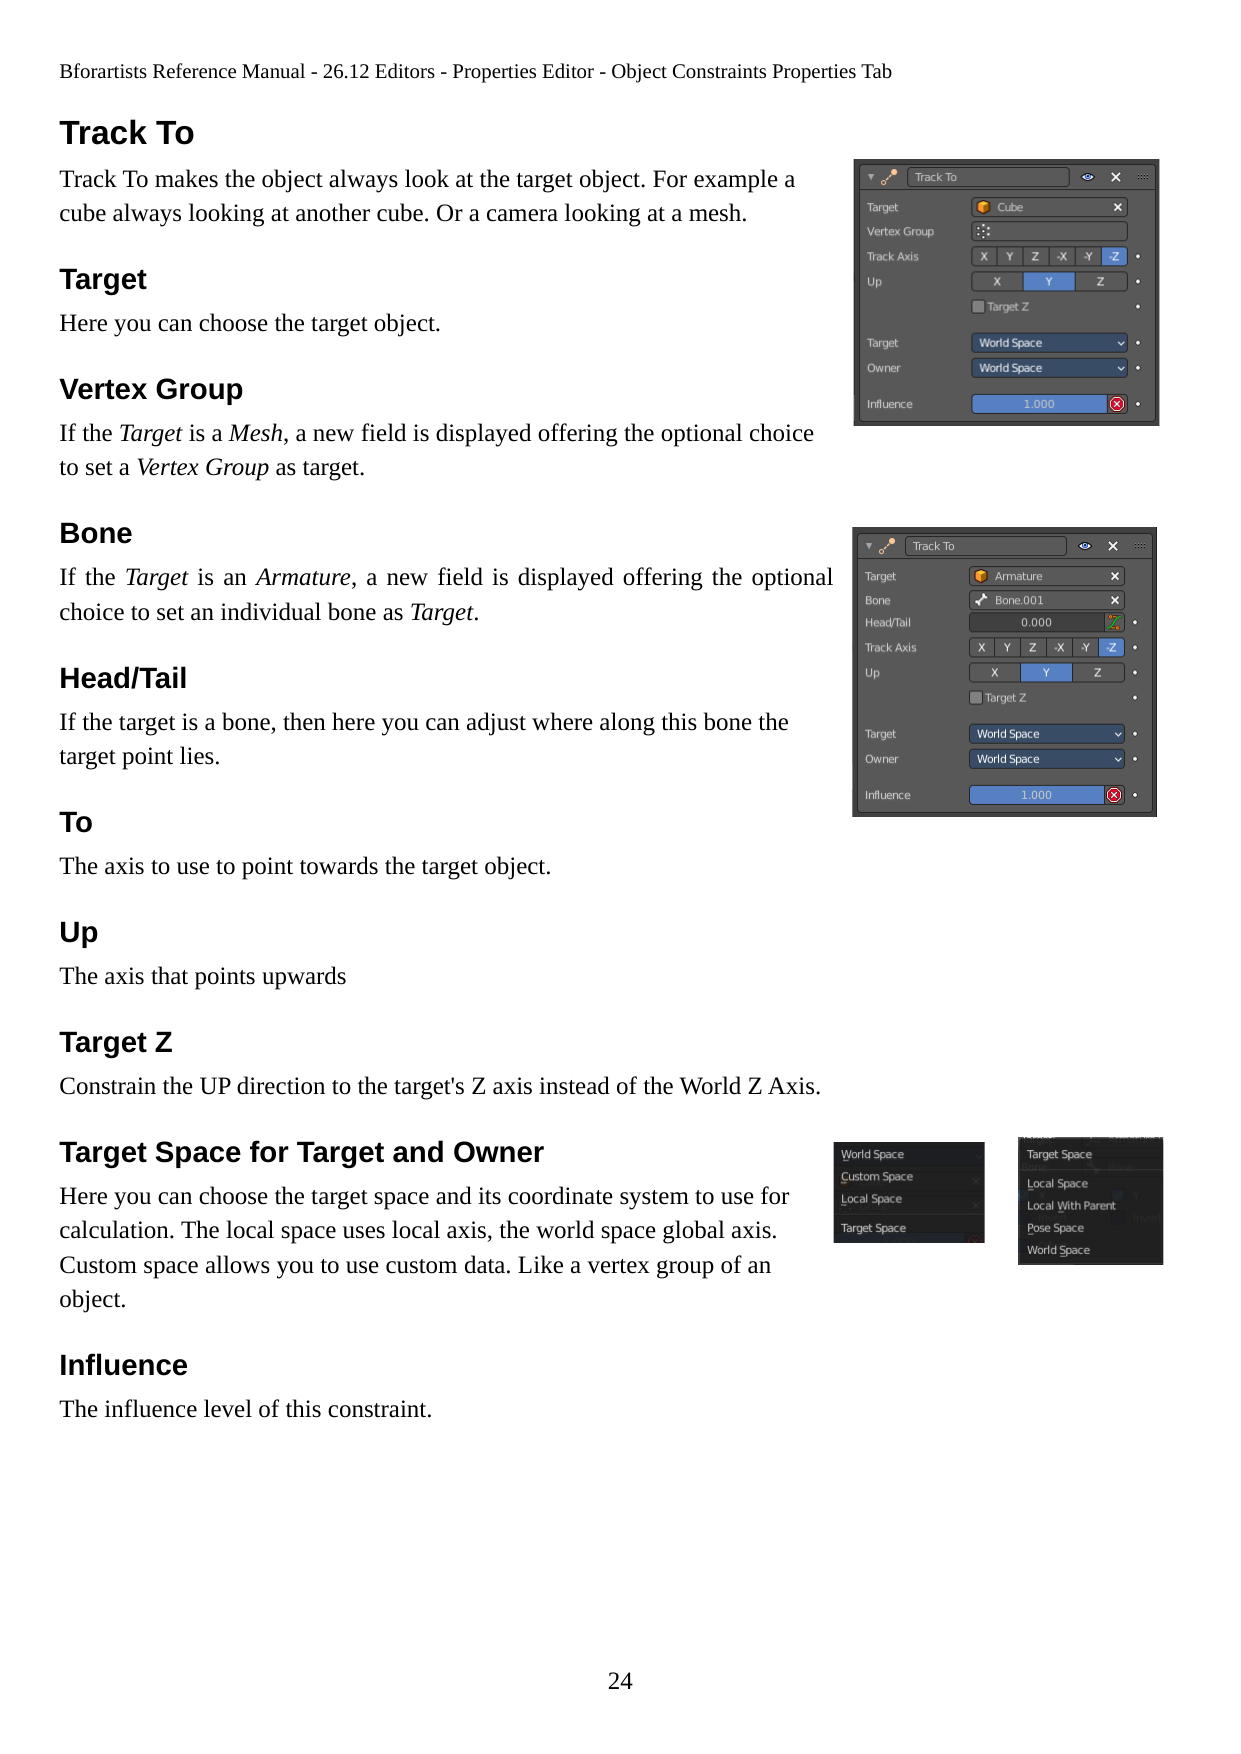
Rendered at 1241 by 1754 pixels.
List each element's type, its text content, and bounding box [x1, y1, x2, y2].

subtitle Target [59, 262, 853, 296]
text Here you can choose the target space and its coordinate system to use for calculation. The local space uses local axis, the world space global axis. Custom space allows you to use custom data. Like a vertex group of an object. [59, 1181, 1181, 1313]
text Constrain the UP direction to the target's Z axis instead of the World Z Axis. [59, 1071, 1181, 1100]
text The axis that points upwards [59, 961, 1181, 990]
subtitle [1160, 262, 1181, 296]
picture [853, 159, 1160, 426]
picture [1018, 1137, 1164, 1265]
subtitle [1157, 661, 1181, 694]
text Track To makes the object always look at the target object. For example a cube always looking at another cube. Or a camera looking at a mesh. [59, 164, 853, 227]
subtitle To [59, 805, 1181, 839]
subtitle Influence [59, 1348, 1181, 1382]
text The axis to use to point towards the target object. [59, 851, 1181, 880]
picture [852, 527, 1157, 817]
subtitle Up [59, 915, 1181, 948]
text If the Target is a Mesh, a new field is displayed offering the optional choice to set a Vertex Group as target. [59, 418, 1181, 481]
subtitle Head/Tail [59, 661, 852, 694]
text Here you can choose the target object. [59, 308, 853, 337]
subtitle Target Z [59, 1025, 1181, 1058]
text If the Target is an Armature, a new field is displayed offering the optional choice to set an individual bone as Target. [59, 562, 852, 626]
text If the target is a bone, then here you can adjust where along this bone the target point lies. [59, 707, 852, 770]
text The influence level of this constraint. [59, 1394, 1181, 1423]
picture [833, 1142, 985, 1243]
subtitle Vertex Group [59, 372, 853, 406]
subtitle [1160, 372, 1181, 406]
subtitle Target Space for Target and Owner [59, 1134, 1181, 1168]
subtitle Track To [59, 113, 1181, 151]
subtitle Bone [59, 516, 1181, 550]
